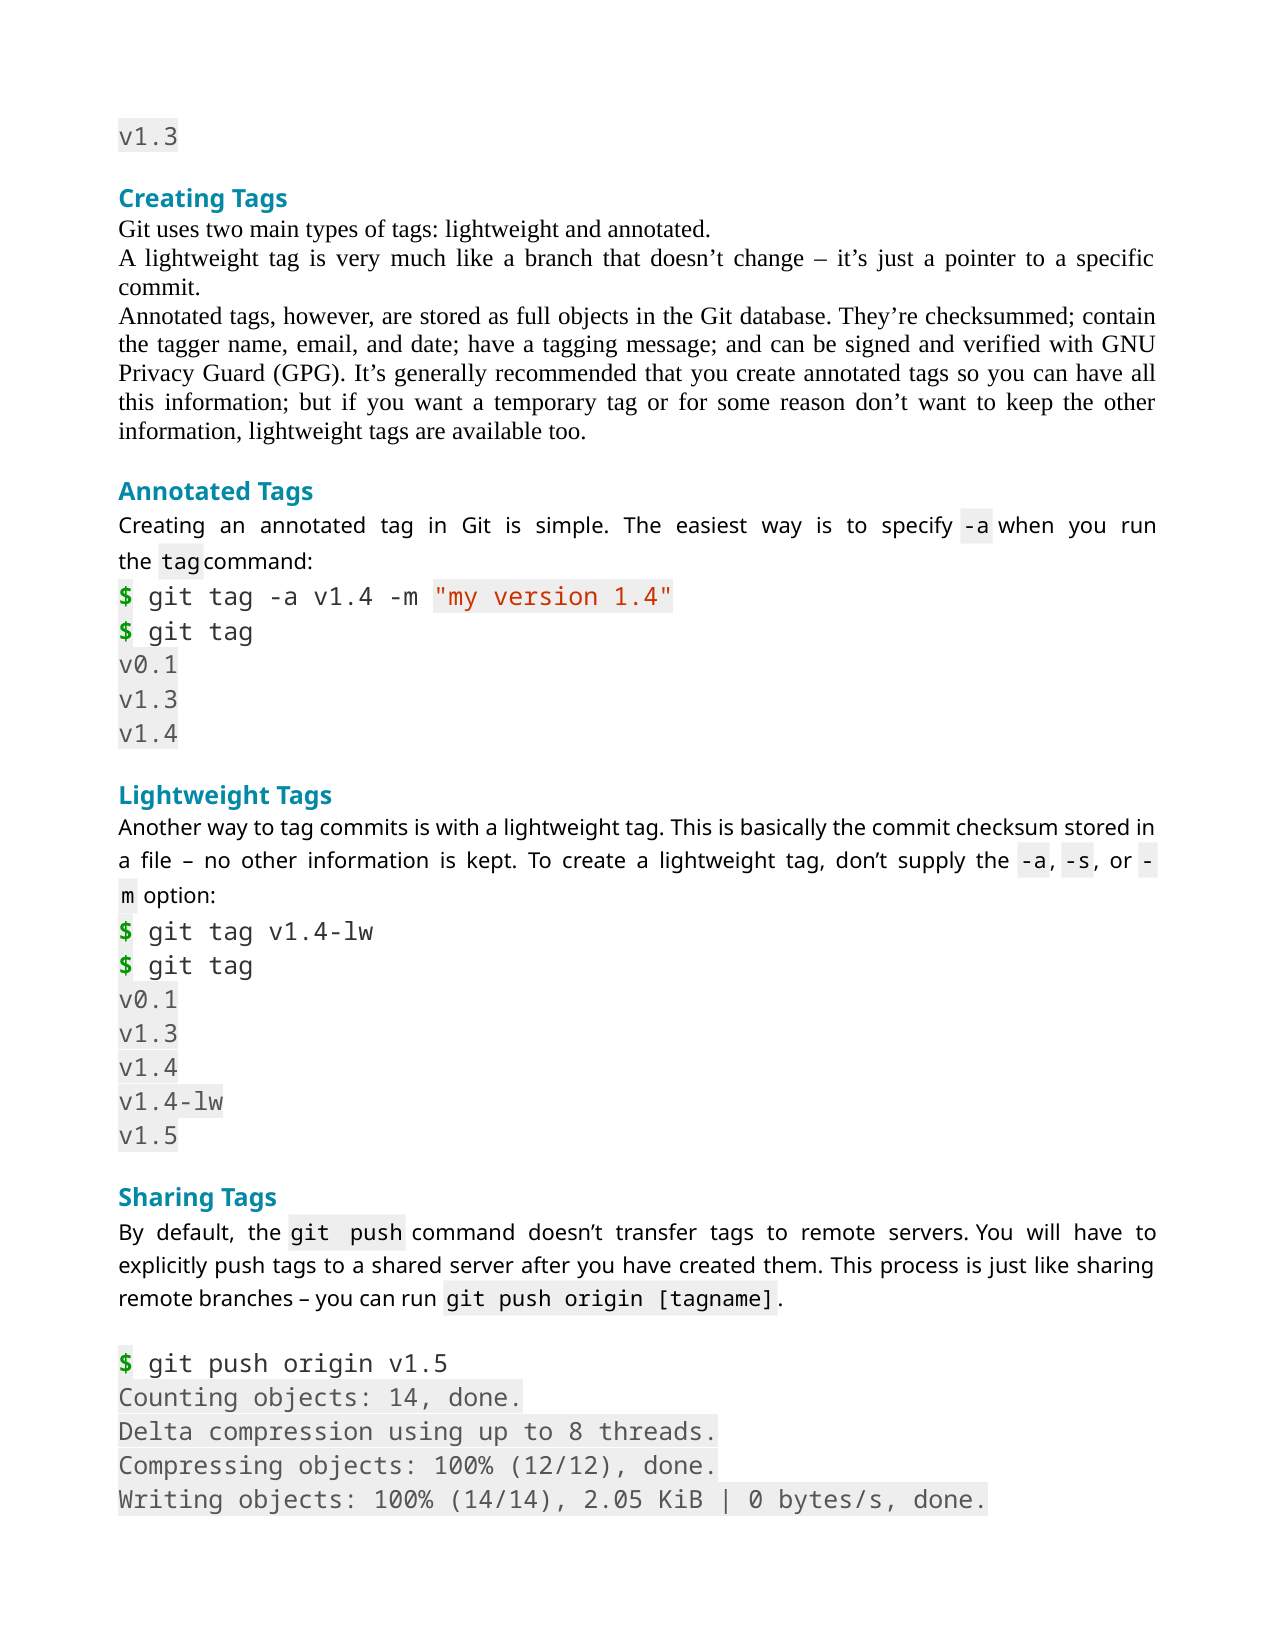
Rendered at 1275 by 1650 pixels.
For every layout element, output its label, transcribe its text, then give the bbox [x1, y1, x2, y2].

text Writing objects: 100% (14/14), 2.05 KiB | 0 bytes/s, done. [118, 1482, 1157, 1516]
text $ git tag [118, 613, 1157, 647]
text v0.1 [118, 647, 1157, 681]
text Counting objects: 14, done. [118, 1379, 1157, 1413]
text $ git tag [118, 947, 1157, 981]
text Another way to tag commits is with a lightweight tag. This is basically the commit checksum stored in a file – no other information is kept. To create a lightweight tag, don’t supply the -a, -s, or -m option: [118, 812, 1157, 913]
text Sharing Tags [118, 1180, 1157, 1214]
text v1.4-lw [118, 1083, 1157, 1118]
text Delta compression using up to 8 threads. [118, 1413, 1157, 1447]
text A lightweight tag is very much like a branch that doesn’t change – it’s just a pointer to a specific commit. [118, 243, 1157, 301]
text v1.3 [118, 118, 1157, 152]
text v1.5 [118, 1118, 1157, 1152]
text $ git tag v1.4-lw [118, 913, 1157, 947]
text v1.3 [118, 681, 1157, 715]
text $ git push origin v1.5 [118, 1345, 1157, 1379]
text Creating an annotated tag in Git is simple. The easiest way is to specify -a when you run the tagcommand: [118, 507, 1157, 579]
text By default, the git push command doesn’t transfer tags to remote servers. You will have to explicitly push tags to a shared server after you have created them. This process is just like sharing remote branches – you can run git push origin [tagname]. [118, 1214, 1157, 1316]
text v1.4 [118, 1049, 1157, 1083]
text v0.1 [118, 981, 1157, 1015]
text v1.3 [118, 1015, 1157, 1049]
text $ git tag -a v1.4 -m "my version 1.4" [118, 579, 1157, 613]
text v1.4 [118, 715, 1157, 749]
text Git uses two main types of tags: lightweight and annotated. [118, 214, 1157, 243]
text Compressing objects: 100% (12/12), done. [118, 1447, 1157, 1482]
text Lightweight Tags [118, 778, 1157, 812]
text Creating Tags [118, 181, 1157, 214]
text Annotated Tags [118, 473, 1157, 507]
text Annotated tags, however, are stored as full objects in the Git database. They’re checksummed; contain the tagger name, email, and date; have a tagging message; and can be signed and verified with GNU Privacy Guard (GPG). It’s generally recommended that you create annotated tags so you can have all this information; but if you want a temporary tag or for some reason don’t want to keep the other information, lightweight tags are available too. [118, 301, 1157, 444]
